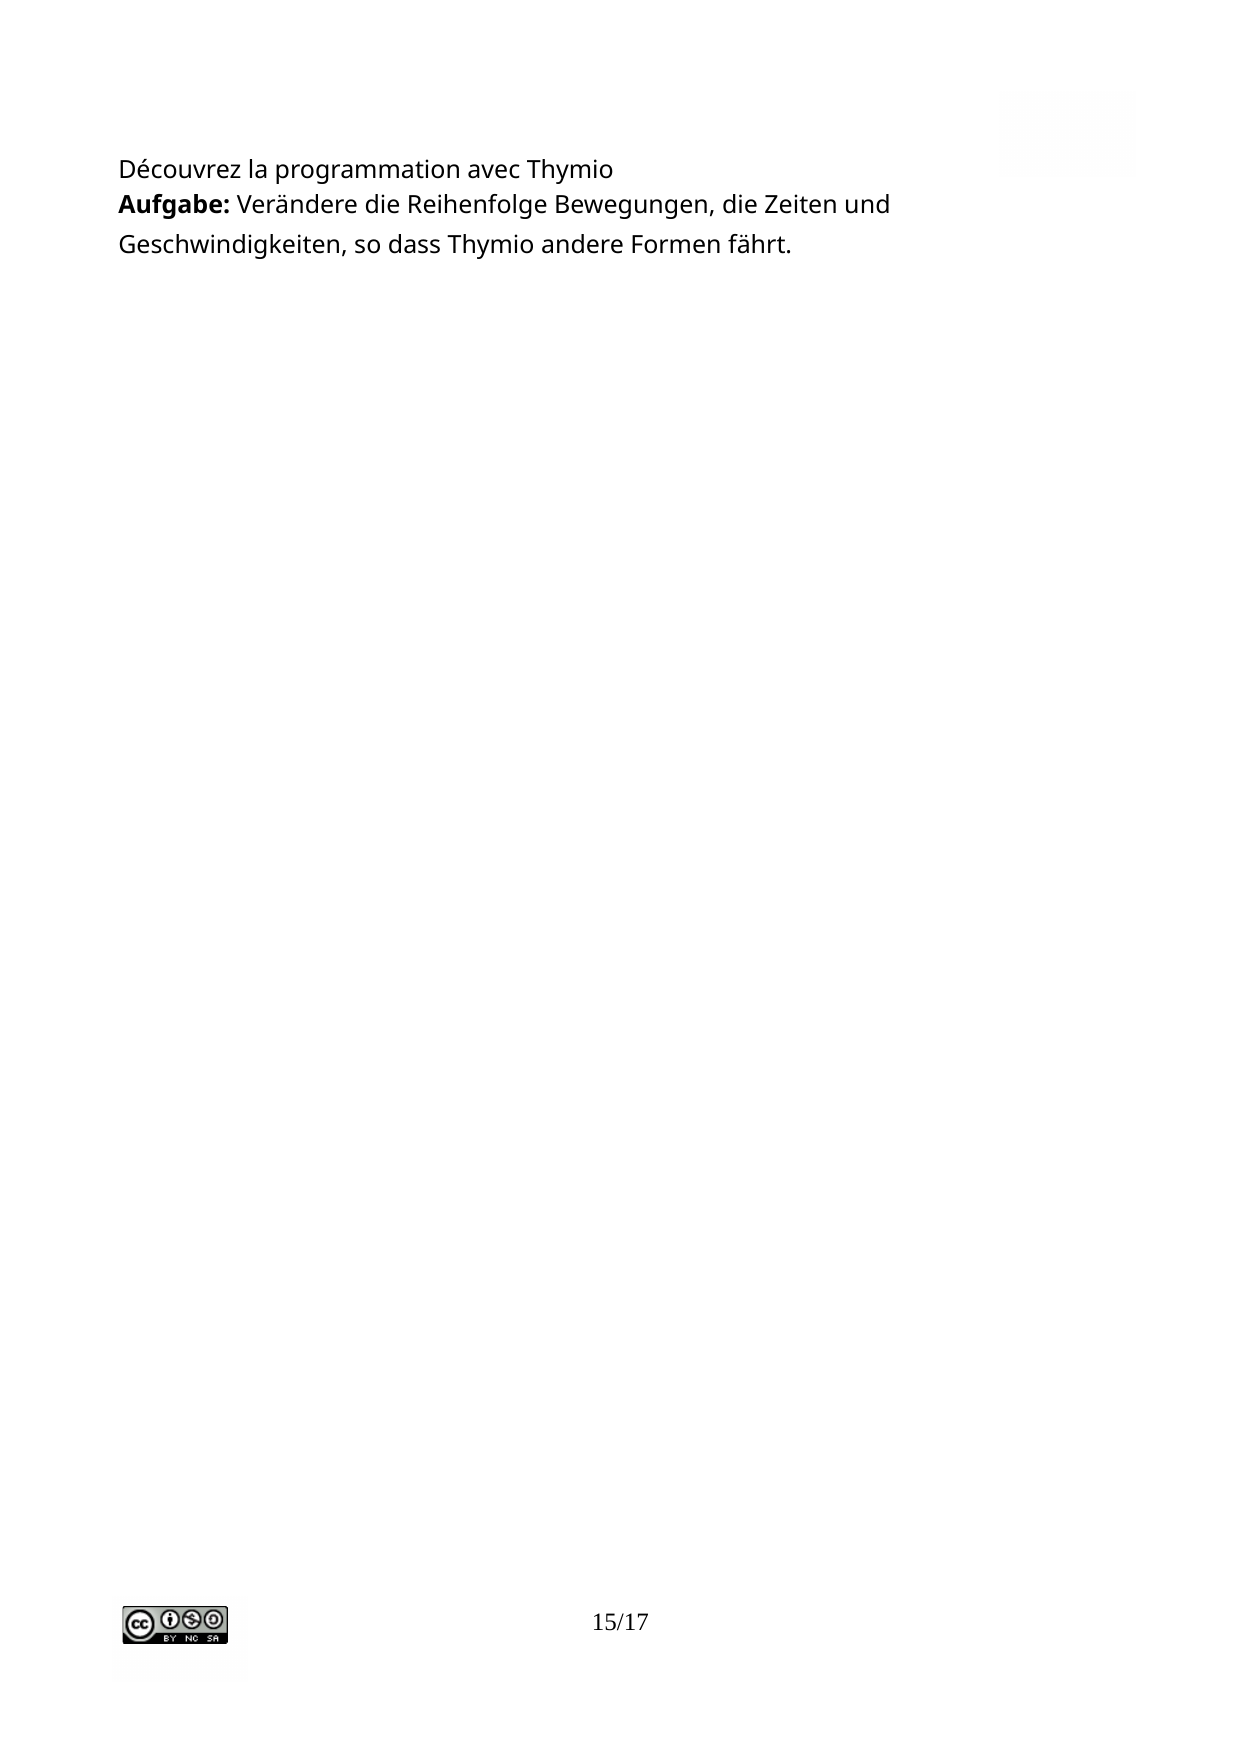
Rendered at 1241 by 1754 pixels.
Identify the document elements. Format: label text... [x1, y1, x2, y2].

subtitle Aufgabe: Verändere die Reihenfolge Bewegungen, die Zeiten und Geschwindigkeiten, so dass Thymio andere Formen fährt. [118, 186, 1122, 261]
picture [999, 91, 1136, 177]
picture [112, 1596, 249, 1682]
